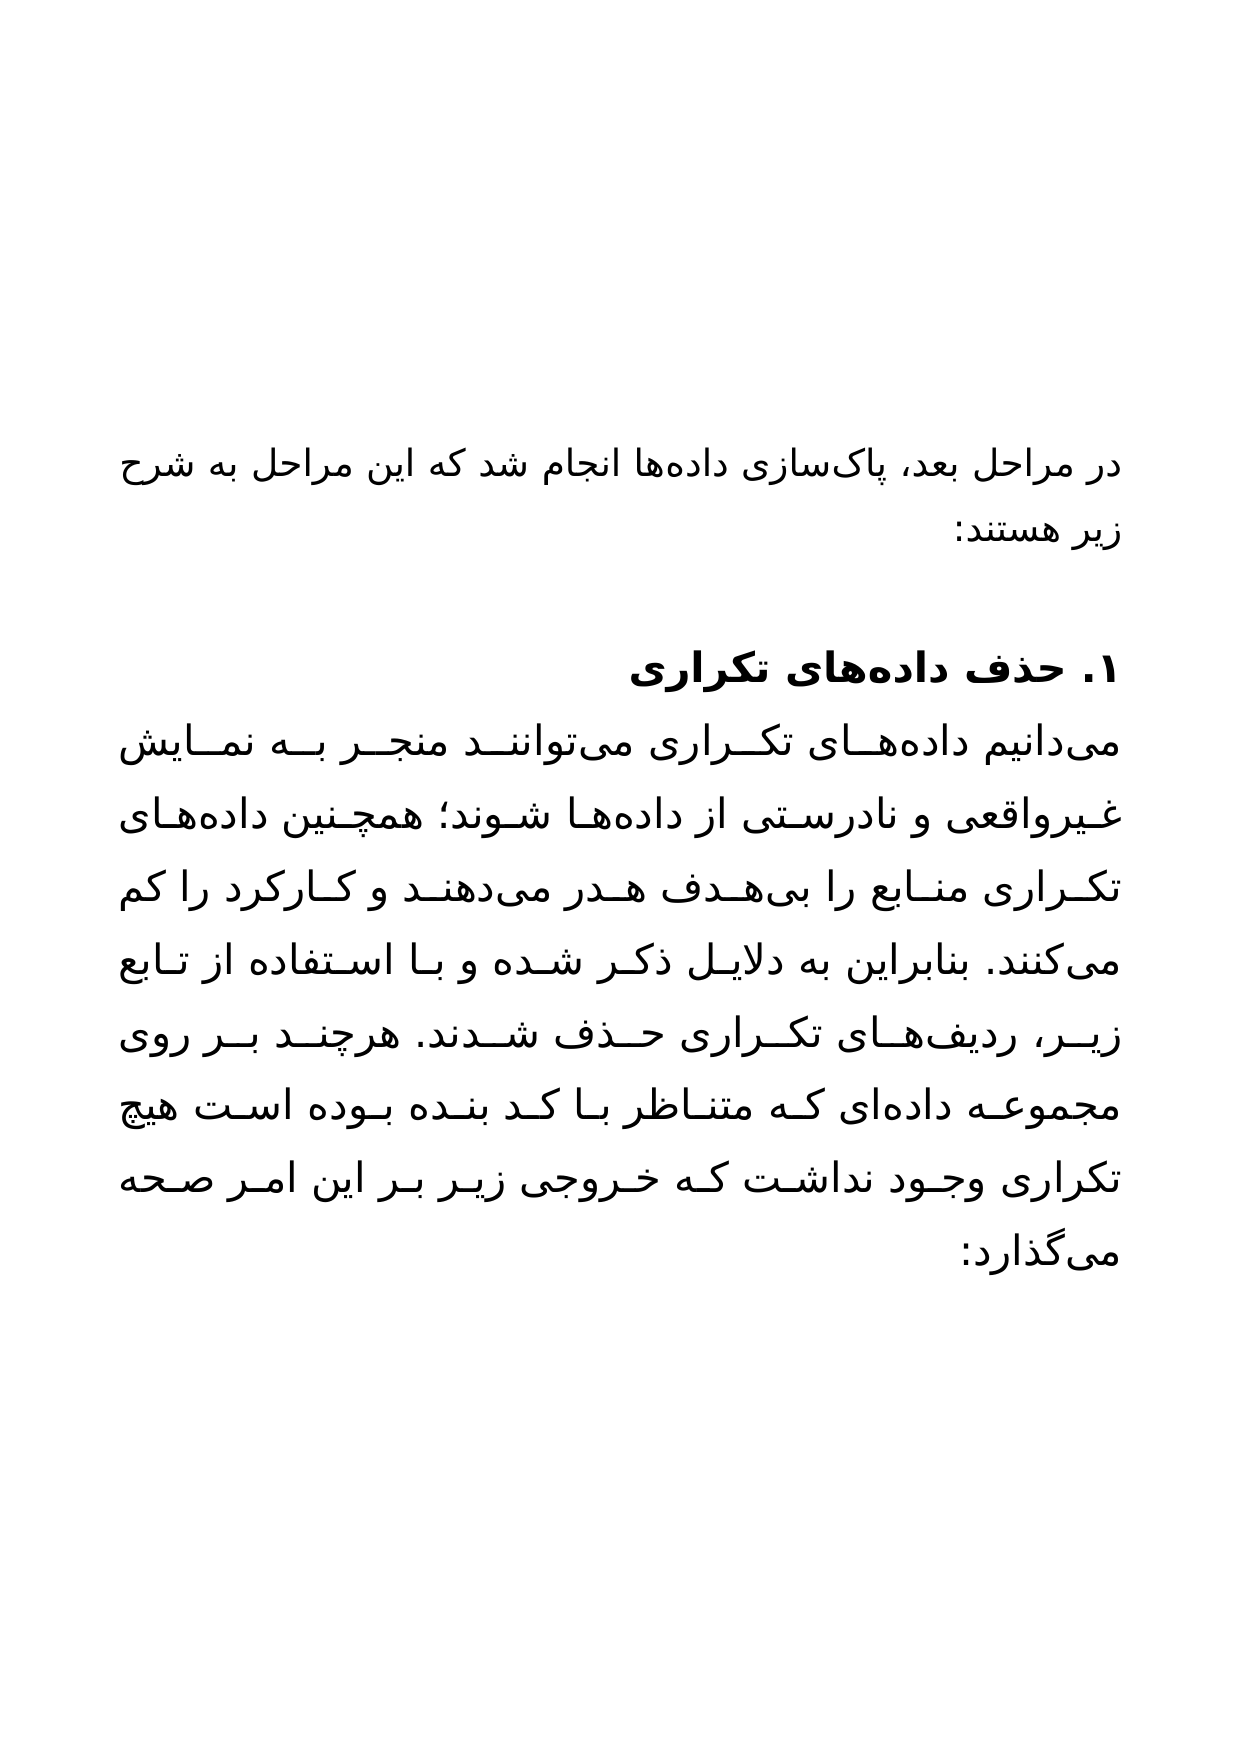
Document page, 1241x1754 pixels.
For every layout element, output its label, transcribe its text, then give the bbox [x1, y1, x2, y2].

text ۱. حذف داده‌های تکراری [118, 644, 1122, 693]
text در مراحل بعد، پاک‌سازی داده‌ها انجام شد که این مراحل به شرح زیر هستند: [118, 442, 1122, 551]
text می‌دانیم داده‌های تکراری می‌توانند منجر به نمایش غیرواقعی و نادرستی از داده‌ها شوند؛ همچنین داده‌های تکراری منابع را بی‌هدف هدر می‌دهند و کارکرد را کم می‌کنند. بنابراین به دلایل ذکر شده و با استفاده از تابع زیر، ردیف‌های تکراری حذف شدند. هرچند بر روی مجموعه داده‌ای که متناظر با کد بنده بوده است هیچ تکراری وجود نداشت که خروجی زیر بر این امر صحه می‌گذارد: [118, 717, 1122, 1275]
